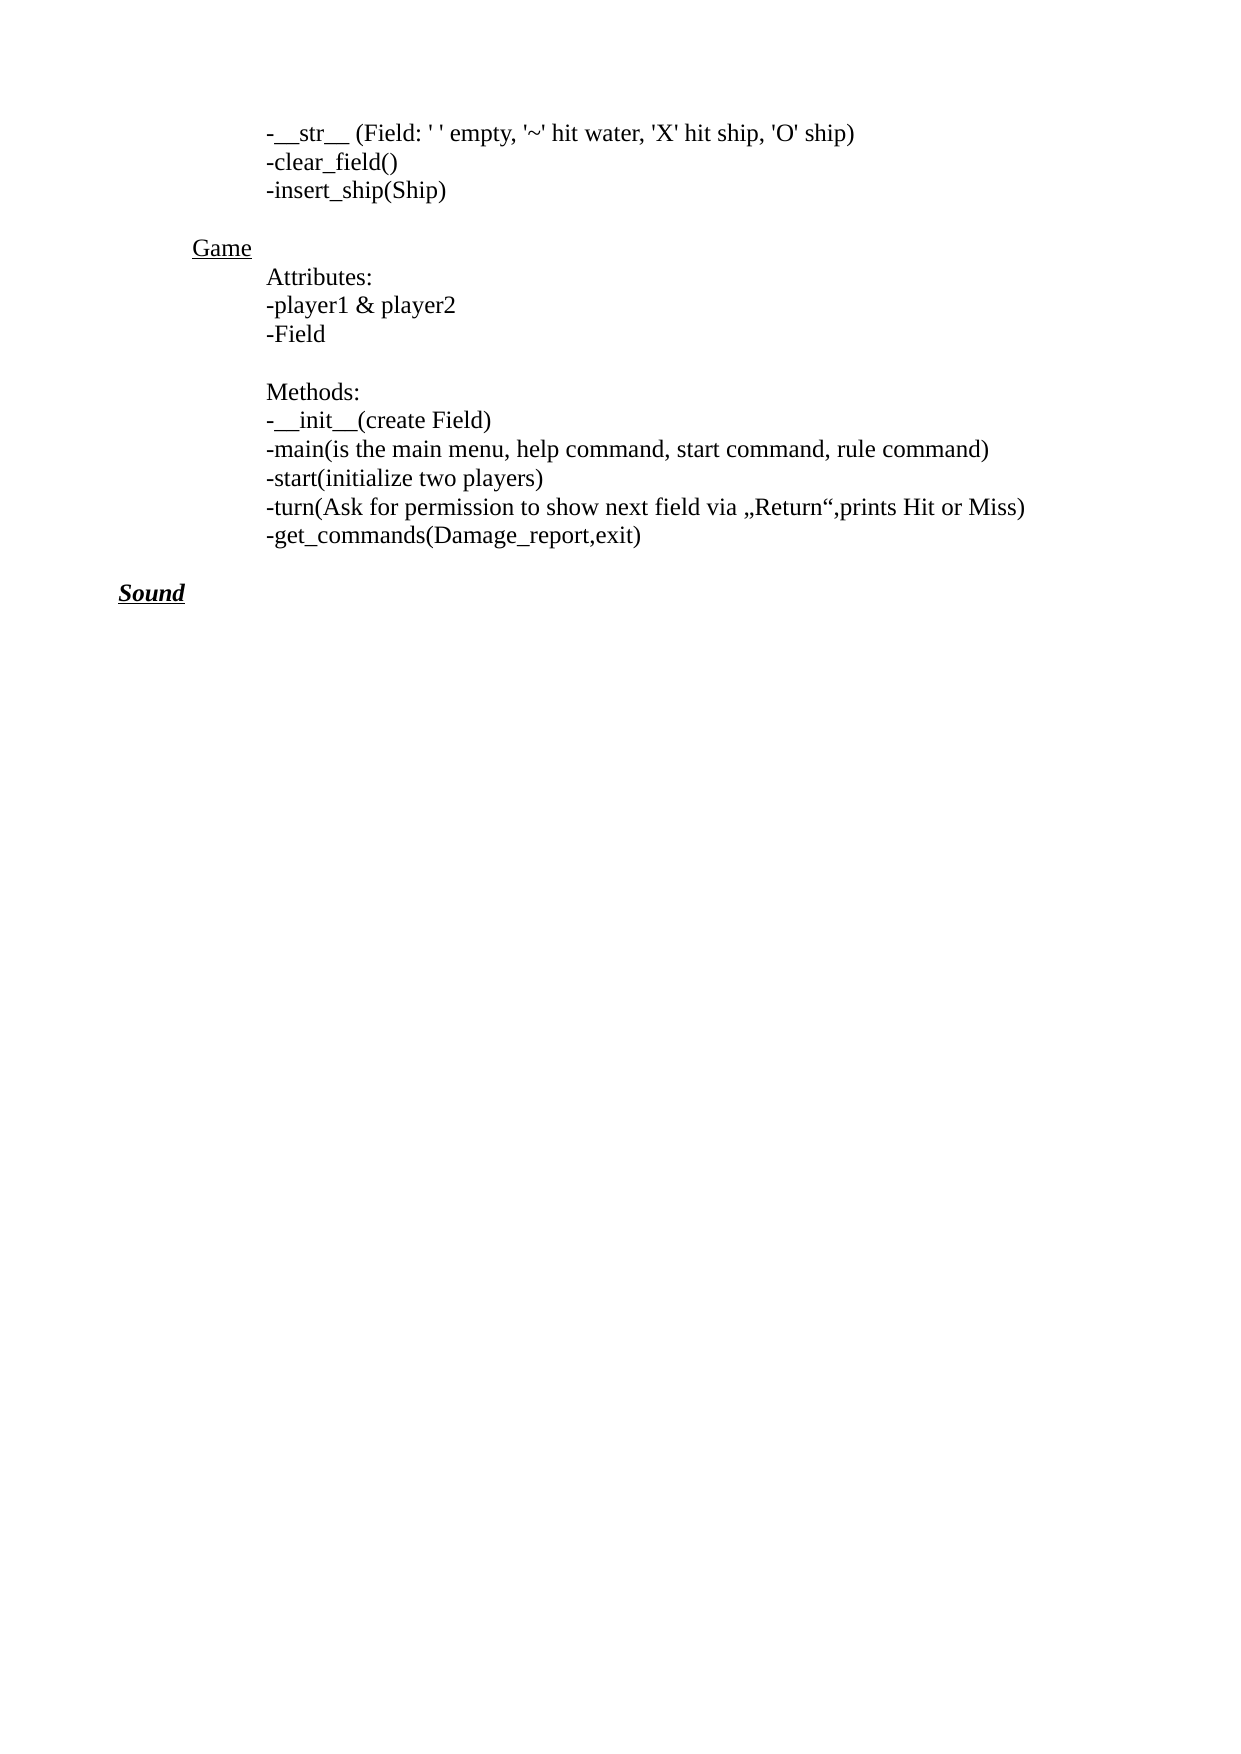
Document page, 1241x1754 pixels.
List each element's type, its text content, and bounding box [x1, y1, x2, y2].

text -Field [118, 319, 1122, 348]
text Sound [118, 578, 1122, 607]
text -__init__(create Field) [118, 406, 1122, 434]
text Attributes: [118, 262, 1122, 291]
text Methods: [118, 377, 1122, 406]
text -main(is the main menu, help command, start command, rule command) [118, 434, 1122, 463]
text -start(initialize two players) [118, 463, 1122, 492]
text -turn(Ask for permission to show next field via „Return“,prints Hit or Miss) [118, 492, 1122, 521]
text -insert_ship(Ship) [118, 176, 1122, 204]
text -clear_field() [118, 147, 1122, 176]
text Game [118, 233, 1122, 262]
text -player1 & player2 [118, 291, 1122, 319]
text -__str__ (Field: ' ' empty, '~' hit water, 'X' hit ship, 'O' ship) [118, 118, 1122, 147]
text -get_commands(Damage_report,exit) [118, 521, 1122, 549]
